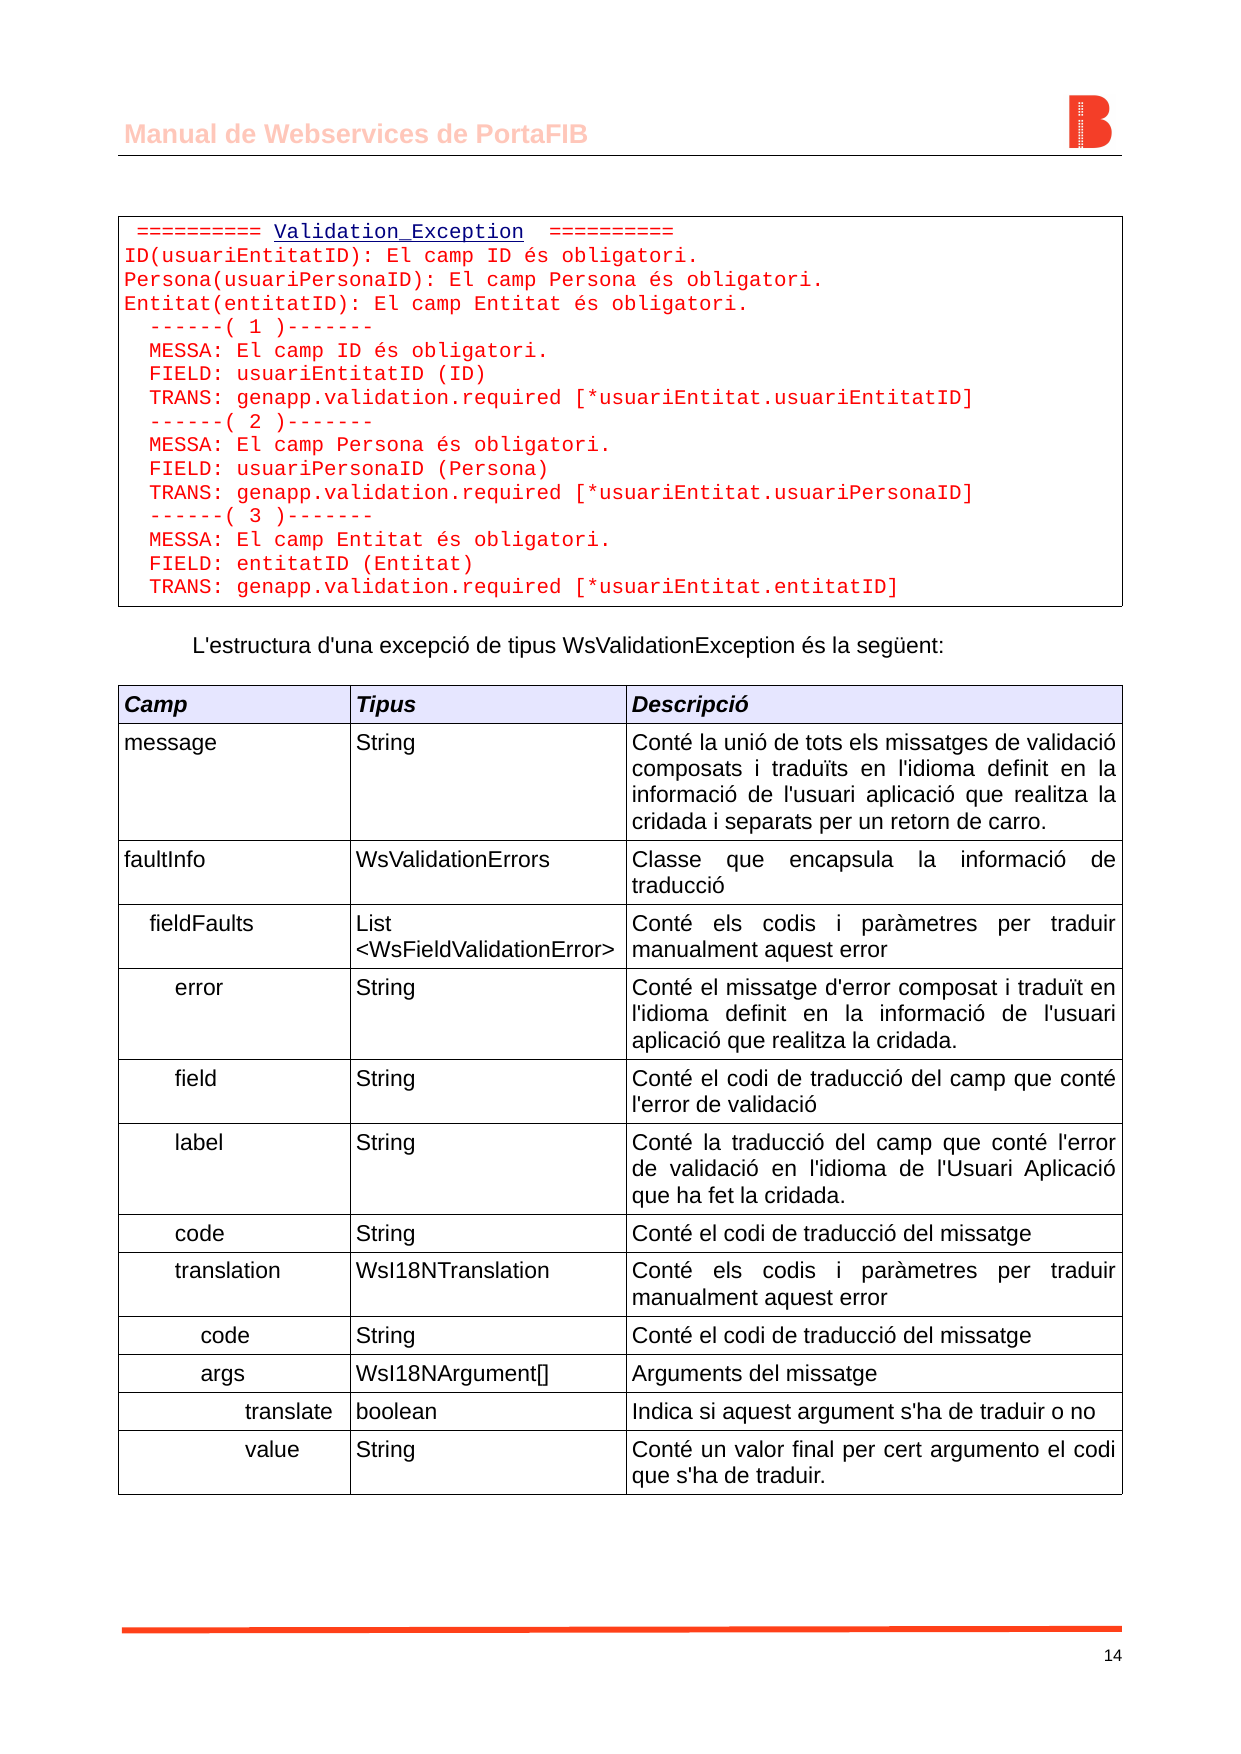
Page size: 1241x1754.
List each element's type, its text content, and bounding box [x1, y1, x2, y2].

table_cell args [119, 1355, 350, 1392]
table_cell translation [119, 1253, 350, 1316]
table_cell WsValidationErrors [351, 841, 626, 904]
table_cell translate [119, 1393, 350, 1430]
table_cell Conté la unió de tots els missatges de validació composats i traduïts en l'idioma definit en la informació de l'usuari aplicació que realitza la cridada i separats per un retorn de carro. [627, 724, 1122, 840]
table_cell boolean [351, 1393, 626, 1430]
table_cell Classe que encapsula la informació de traducció [627, 841, 1122, 904]
text L'estructura d'una excepció de tipus WsValidationException és la següent: [118, 632, 1122, 658]
table_cell Conté els codis i paràmetres per traduir manualment aquest error [627, 1253, 1122, 1316]
table_cell Conté el codi de traducció del missatge [627, 1215, 1122, 1252]
table_cell String [351, 724, 626, 840]
table_cell String [351, 1060, 626, 1123]
table_cell faultInfo [119, 841, 350, 904]
table_header Tipus [351, 686, 626, 723]
table_cell String [351, 1215, 626, 1252]
table_cell code [119, 1215, 350, 1252]
table_cell label [119, 1124, 350, 1214]
table_cell String [351, 1431, 626, 1494]
table_cell error [119, 969, 350, 1059]
table_cell Conté la traducció del camp que conté l'error de validació en l'idioma de l'Usuari Aplicació que ha fet la cridada. [627, 1124, 1122, 1214]
picture [1063, 94, 1117, 150]
table_cell Conté el codi de traducció del missatge [627, 1317, 1122, 1354]
table_cell field [119, 1060, 350, 1123]
table_cell fieldFaults [119, 905, 350, 968]
table_cell Indica si aquest argument s'ha de traduir o no [627, 1393, 1122, 1430]
table_cell message [119, 724, 350, 840]
table_cell String [351, 1124, 626, 1214]
table_cell WsI18NArgument[] [351, 1355, 626, 1392]
table_cell String [351, 1317, 626, 1354]
table_header Camp [119, 686, 350, 723]
table_cell WsI18NTranslation [351, 1253, 626, 1316]
table_cell Arguments del missatge [627, 1355, 1122, 1392]
table_cell Conté els codis i paràmetres per traduir manualment aquest error [627, 905, 1122, 968]
table_header Descripció [627, 686, 1122, 723]
table_cell Conté el codi de traducció del camp que conté l'error de validació [627, 1060, 1122, 1123]
table_cell Conté el missatge d'error composat i traduït en l'idioma definit en la informació de l'usuari aplicació que realitza la cridada. [627, 969, 1122, 1059]
table_cell value [119, 1431, 350, 1494]
table_cell code [119, 1317, 350, 1354]
table_header ========== Validation_Exception ========== ID(usuariEntitatID): El camp ID és obligatori. Persona(usuariPersonaID): El camp Persona és obligatori. Entitat(entitatID): El camp Entitat és obligatori. ------( 1 )------- MESSA: El camp ID és obligatori. FIELD: usuariEntitatID (ID) TRANS: genapp.validation.required [*usuariEntitat.usuariEntitatID] ------( 2 )------- MESSA: El camp Persona és obligatori. FIELD: usuariPersonaID (Persona) TRANS: genapp.validation.required [*usuariEntitat.usuariPersonaID] ------( 3 )------- MESSA: El camp Entitat és obligatori. FIELD: entitatID (Entitat) TRANS: genapp.validation.required [*usuariEntitat.entitatID] [119, 217, 1122, 606]
table_cell String [351, 969, 626, 1059]
table_cell Conté un valor final per cert argumento el codi que s'ha de traduir. [627, 1431, 1122, 1494]
table_cell List <WsFieldValidationError> [351, 905, 626, 968]
